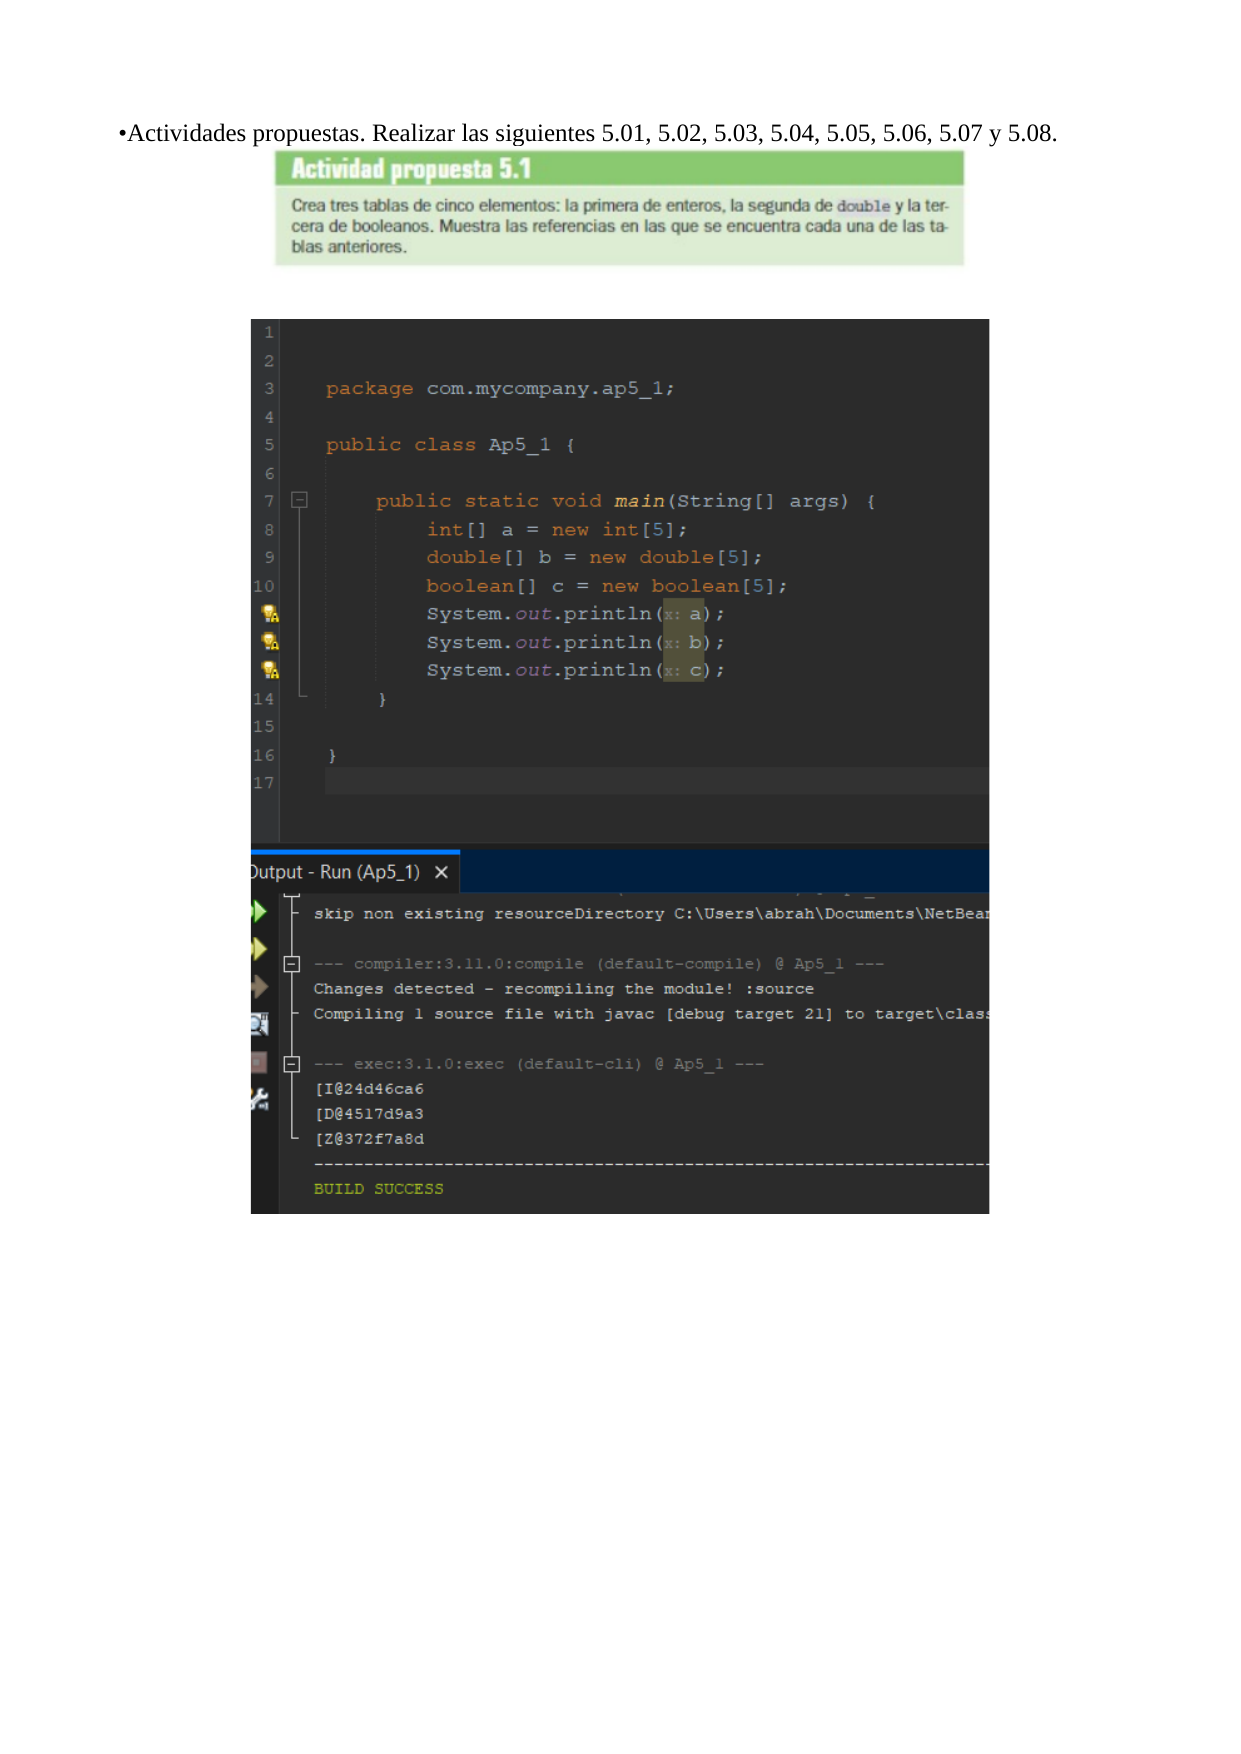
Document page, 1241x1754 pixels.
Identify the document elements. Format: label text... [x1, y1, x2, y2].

picture [270, 146, 970, 279]
picture [250, 319, 990, 1214]
text •Actividades propuestas. Realizar las siguientes 5.01, 5.02, 5.03, 5.04, 5.05, 5.06, 5.07 y 5.08. [118, 118, 1122, 147]
